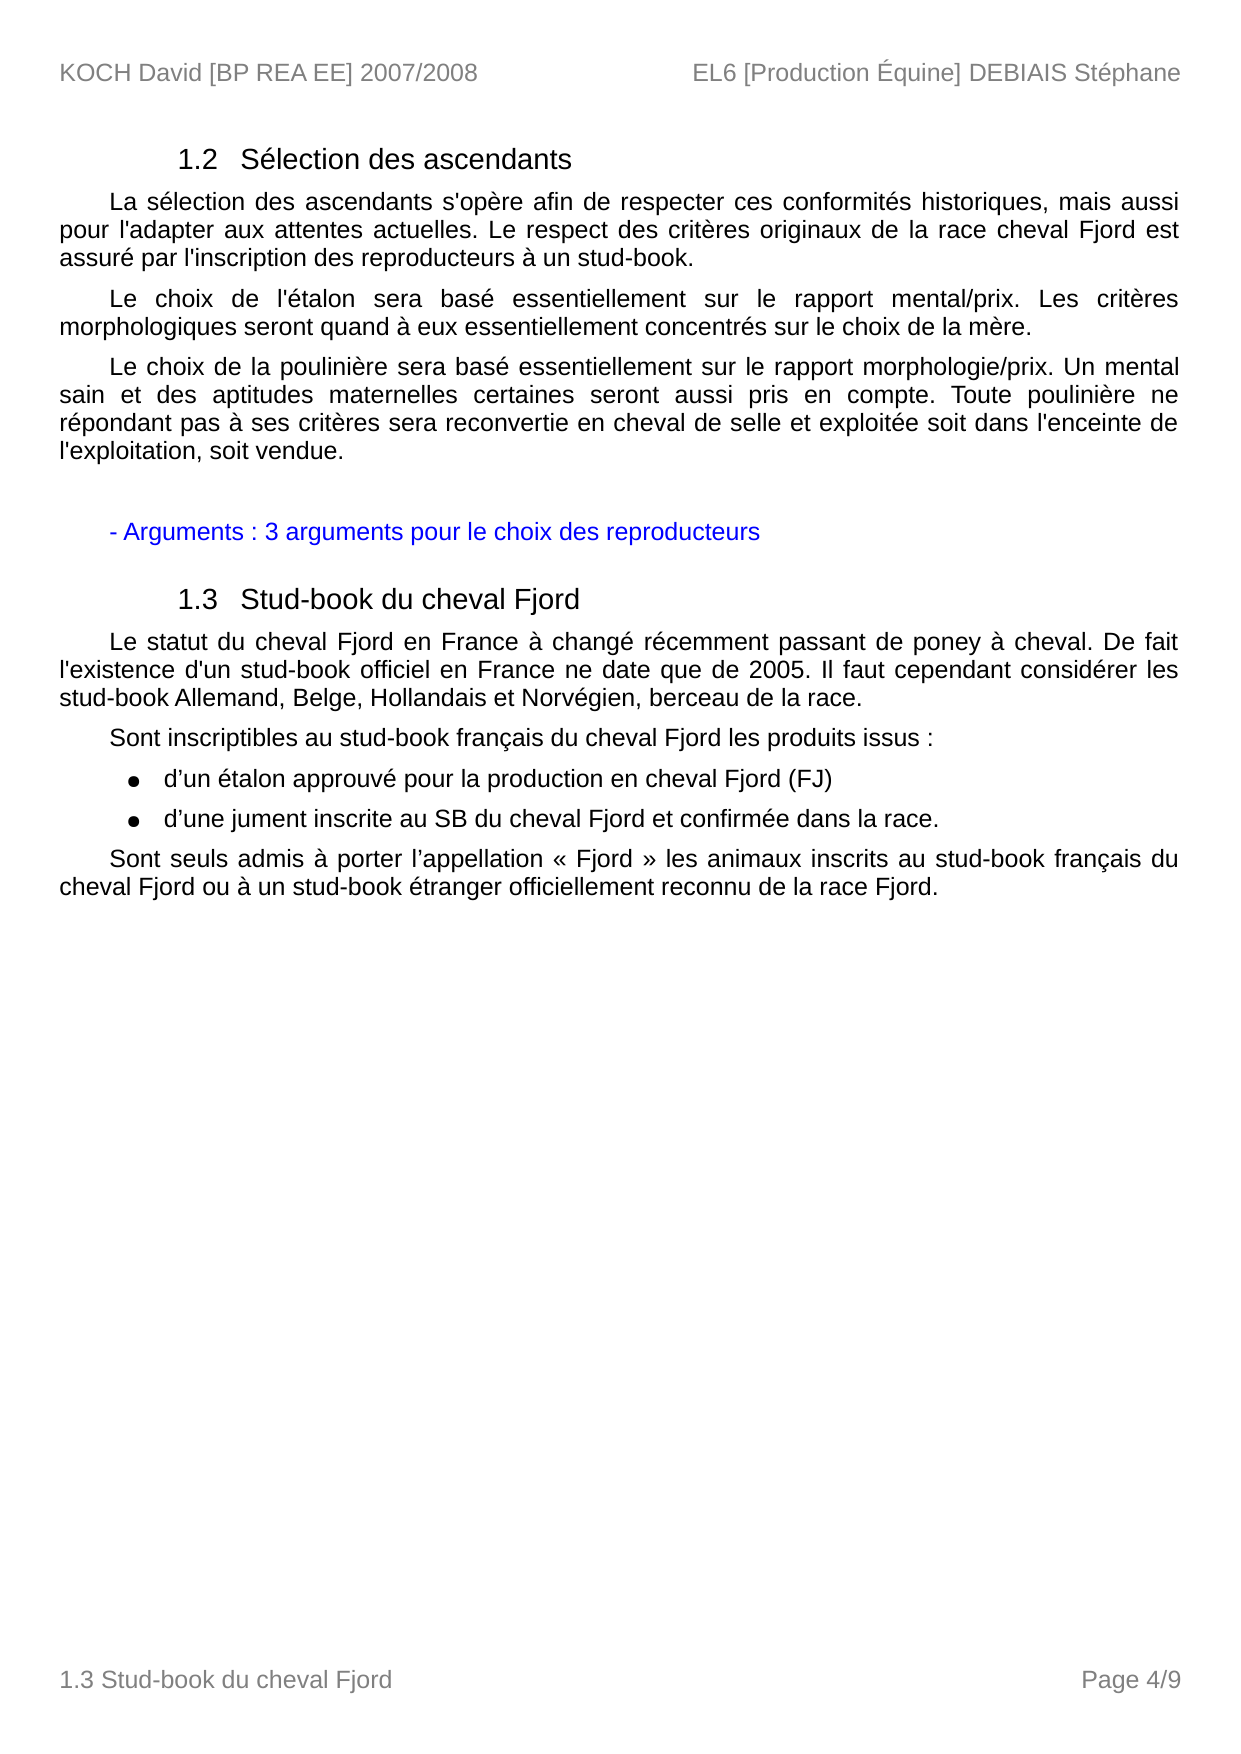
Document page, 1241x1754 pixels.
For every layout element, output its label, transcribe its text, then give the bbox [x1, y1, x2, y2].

text Sont inscriptibles au stud-book français du cheval Fjord les produits issus : [59, 724, 1181, 752]
text Le statut du cheval Fjord en France à changé récemment passant de poney à cheval. De fait l'existence d'un stud-book officiel en France ne date que de 2005. Il faut cependant considérer les stud-book Allemand, Belge, Hollandais et Norvégien, berceau de la race. [59, 628, 1181, 712]
list d’un étalon approuvé pour la production en cheval Fjord (FJ) [97, 764, 1181, 792]
text Le choix de l'étalon sera basé essentiellement sur le rapport mental/prix. Les critères morphologiques seront quand à eux essentiellement concentrés sur le choix de la mère. [59, 284, 1181, 340]
text Sont seuls admis à porter l’appellation « Fjord » les animaux inscrits au stud-book français du cheval Fjord ou à un stud-book étranger officiellement reconnu de la race Fjord. [59, 845, 1181, 901]
list d’une jument inscrite au SB du cheval Fjord et confirmée dans la race. [97, 805, 1181, 833]
subtitle Sélection des ascendants [59, 143, 1181, 176]
text La sélection des ascendants s'opère afin de respecter ces conformités historiques, mais aussi pour l'adapter aux attentes actuelles. Le respect des critères originaux de la race cheval Fjord est assuré par l'inscription des reproducteurs à un stud-book. [59, 188, 1181, 272]
text Le choix de la poulinière sera basé essentiellement sur le rapport morphologie/prix. Un mental sain et des aptitudes maternelles certaines seront aussi pris en compte. Toute poulinière ne répondant pas à ses critères sera reconvertie en cheval de selle et exploitée soit dans l'enceinte de l'exploitation, soit vendue. [59, 353, 1181, 464]
subtitle Stud-book du cheval Fjord [59, 583, 1181, 615]
text - Arguments : 3 arguments pour le choix des reproducteurs [59, 517, 1181, 545]
